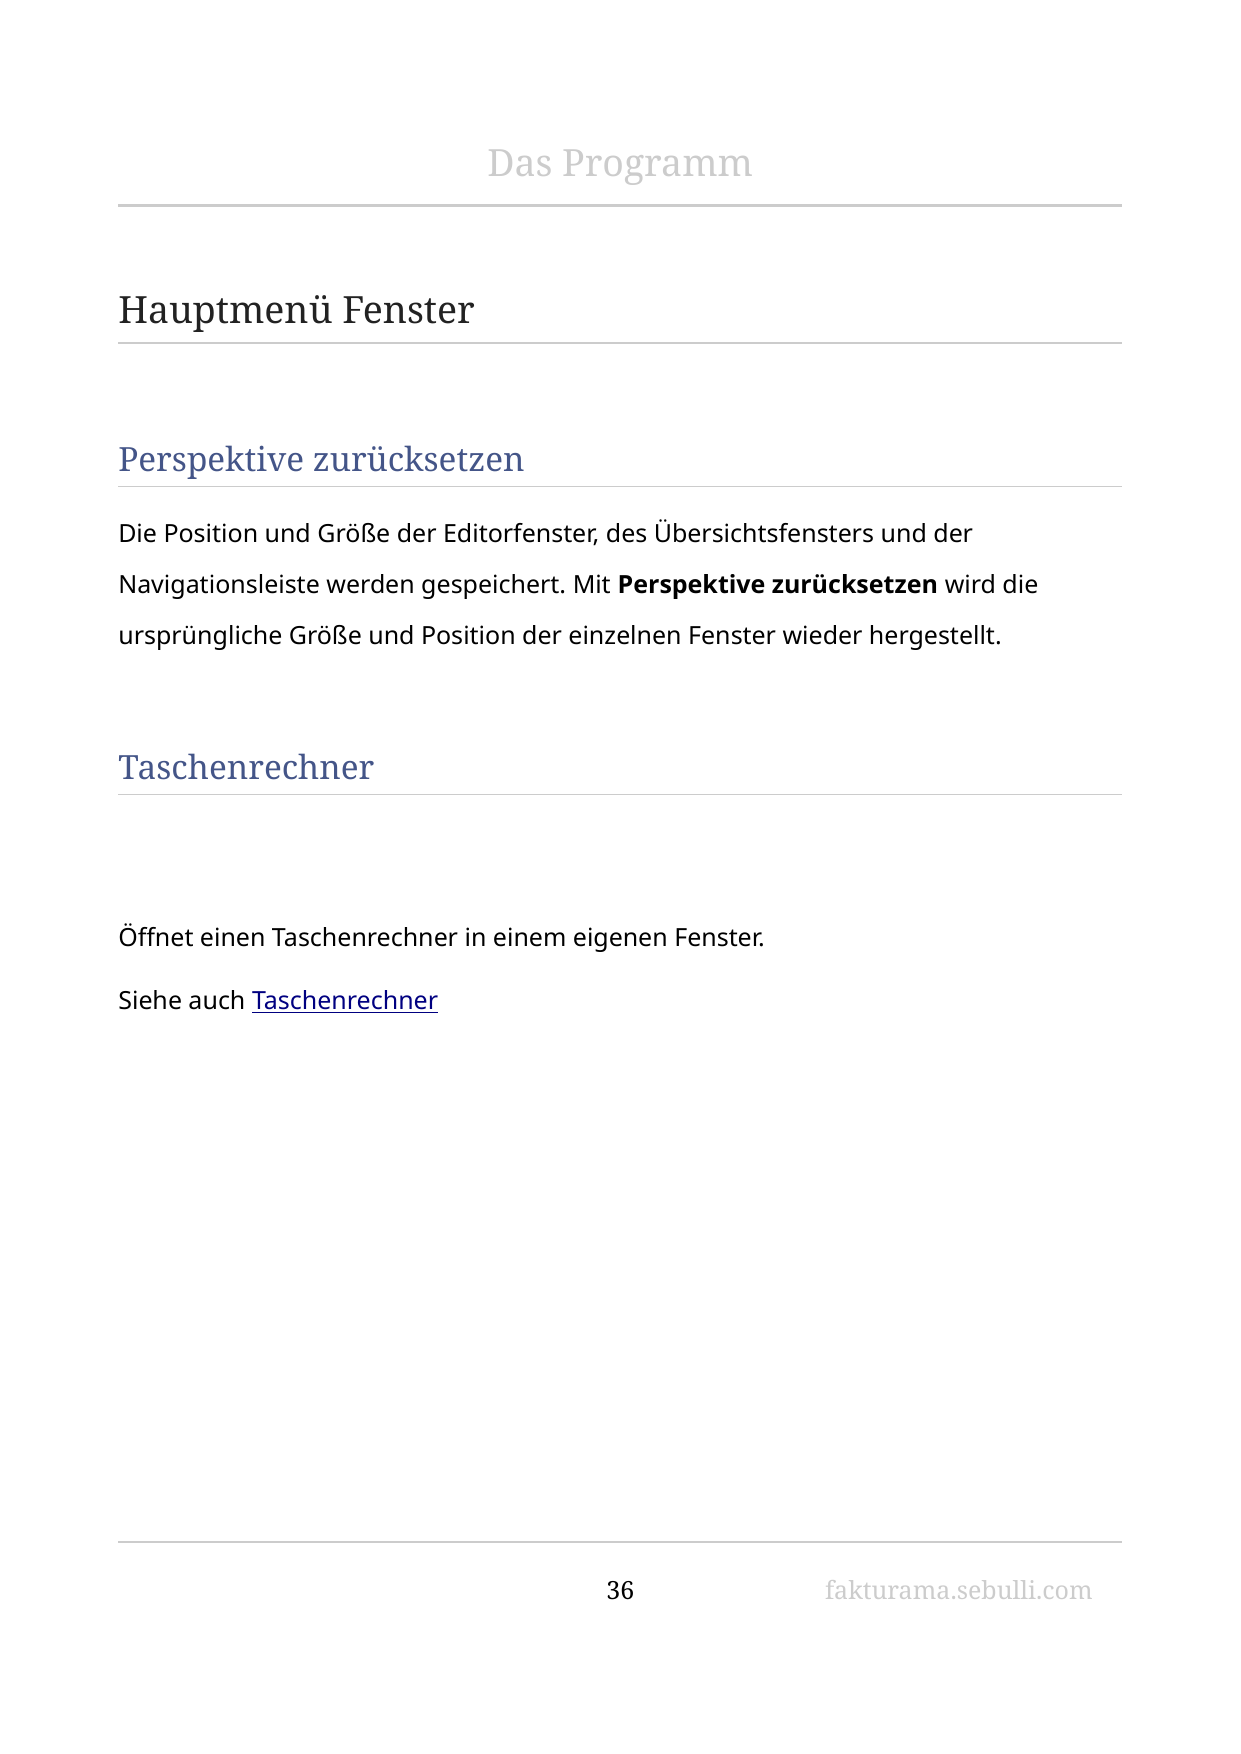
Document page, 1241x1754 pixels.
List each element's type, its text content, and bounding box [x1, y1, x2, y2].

text Die Position und Größe der Editorfenster, des Übersichtsfensters und der Navigationsleiste werden gespeichert. Mit Perspektive zurücksetzen wird die ursprüngliche Größe und Position der einzelnen Fenster wieder hergestellt. [118, 516, 1122, 652]
subtitle Taschenrechner [118, 744, 1122, 794]
text Siehe auch Taschenrechner [118, 983, 1122, 1017]
text Öffnet einen Taschenrechner in einem eigenen Fenster. [118, 919, 1122, 953]
subtitle Perspektive zurücksetzen [118, 436, 1122, 486]
subtitle Hauptmenü Fenster [118, 283, 1122, 342]
